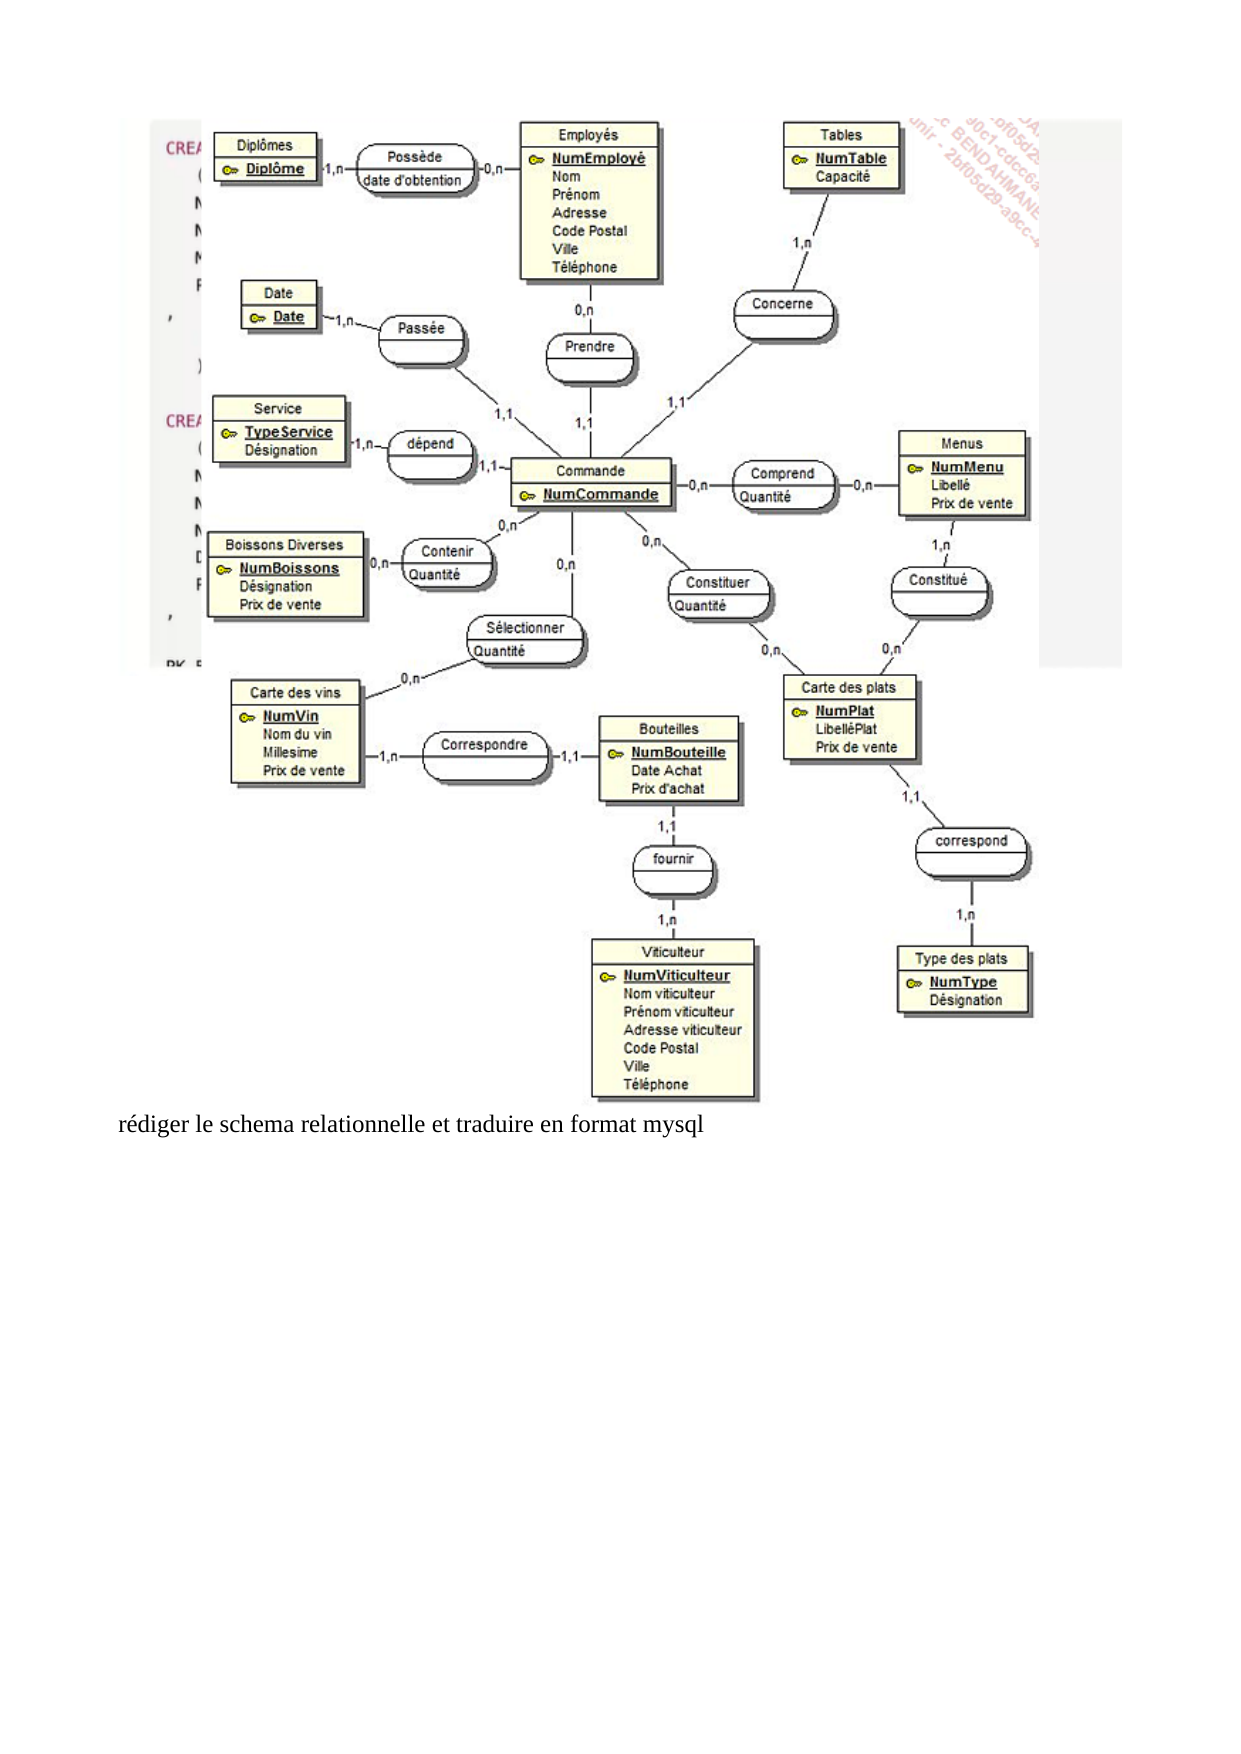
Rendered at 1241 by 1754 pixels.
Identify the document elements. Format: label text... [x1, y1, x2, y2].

picture [118, 118, 1123, 1109]
text rédiger le schema relationnelle et traduire en format mysql [118, 676, 1122, 1137]
